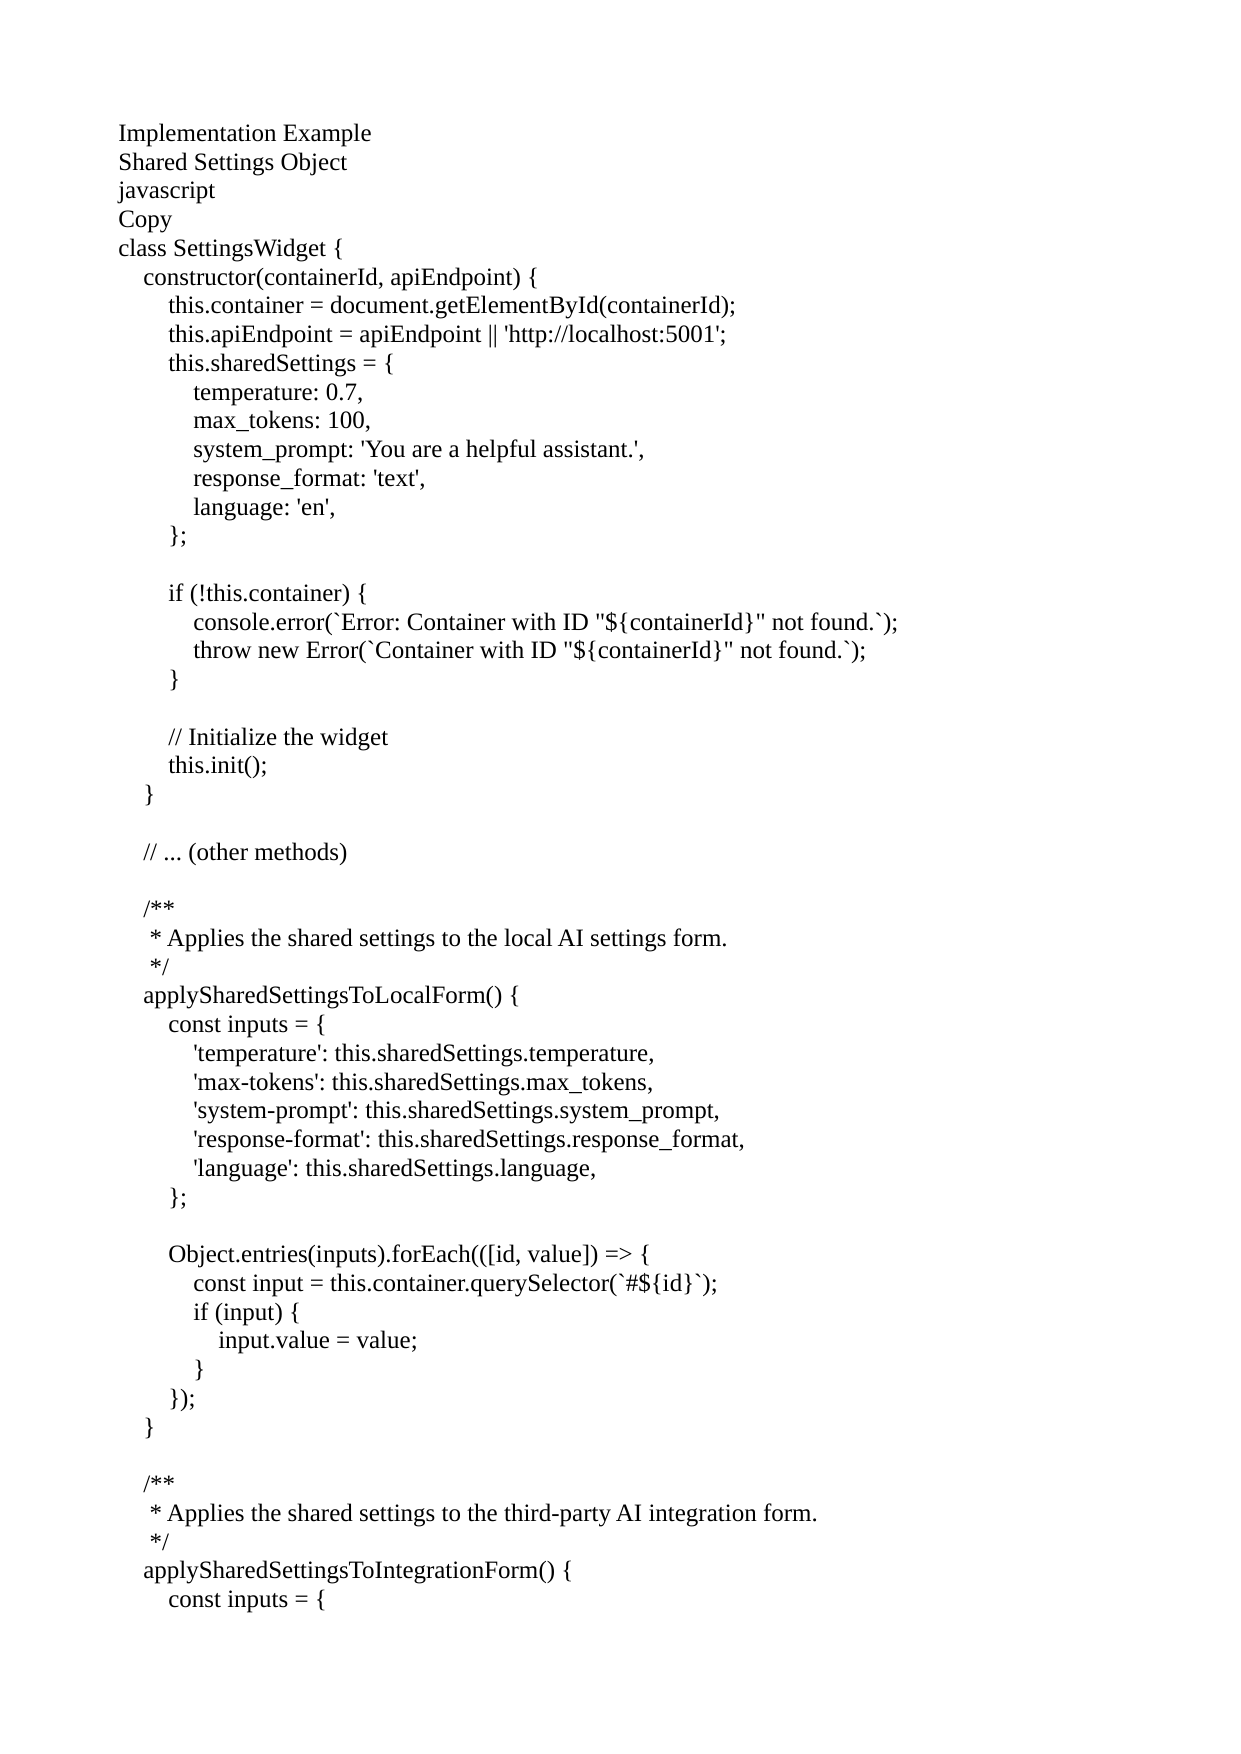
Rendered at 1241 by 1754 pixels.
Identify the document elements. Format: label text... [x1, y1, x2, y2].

text this.container = document.getElementById(containerId); [118, 291, 1122, 319]
text response_format: 'text', [118, 463, 1122, 492]
text 'system-prompt': this.sharedSettings.system_prompt, [118, 1096, 1122, 1124]
text */ [118, 952, 1122, 981]
text } [118, 779, 1122, 808]
text this.sharedSettings = { [118, 348, 1122, 377]
text }; [118, 521, 1122, 549]
text } [118, 1412, 1122, 1441]
text console.error(`Error: Container with ID "${containerId}" not found.`); [118, 607, 1122, 636]
text */ [118, 1527, 1122, 1556]
text } [118, 664, 1122, 693]
text }; [118, 1182, 1122, 1211]
text this.init(); [118, 751, 1122, 779]
text // ... (other methods) [118, 837, 1122, 866]
text 'max-tokens': this.sharedSettings.max_tokens, [118, 1067, 1122, 1096]
text * Applies the shared settings to the local AI settings form. [118, 923, 1122, 952]
text Implementation Example [118, 118, 1122, 147]
text } [118, 1354, 1122, 1383]
text Copy [118, 204, 1122, 233]
text Object.entries(inputs).forEach(([id, value]) => { [118, 1239, 1122, 1268]
text // Initialize the widget [118, 722, 1122, 751]
text max_tokens: 100, [118, 406, 1122, 434]
text * Applies the shared settings to the third-party AI integration form. [118, 1498, 1122, 1527]
text 'response-format': this.sharedSettings.response_format, [118, 1124, 1122, 1153]
text const inputs = { [118, 1009, 1122, 1038]
text Shared Settings Object [118, 147, 1122, 176]
text /** [118, 894, 1122, 923]
text 'temperature': this.sharedSettings.temperature, [118, 1038, 1122, 1067]
text 'language': this.sharedSettings.language, [118, 1153, 1122, 1182]
text language: 'en', [118, 492, 1122, 521]
text const inputs = { [118, 1584, 1122, 1613]
text const input = this.container.querySelector(`#${id}`); [118, 1268, 1122, 1297]
text class SettingsWidget { [118, 233, 1122, 262]
text applySharedSettingsToLocalForm() { [118, 981, 1122, 1009]
text temperature: 0.7, [118, 377, 1122, 406]
text this.apiEndpoint = apiEndpoint || 'http://localhost:5001'; [118, 319, 1122, 348]
text if (!this.container) { [118, 578, 1122, 607]
text }); [118, 1383, 1122, 1412]
text /** [118, 1469, 1122, 1498]
text throw new Error(`Container with ID "${containerId}" not found.`); [118, 636, 1122, 664]
text javascript [118, 176, 1122, 204]
text system_prompt: 'You are a helpful assistant.', [118, 434, 1122, 463]
text input.value = value; [118, 1326, 1122, 1354]
text applySharedSettingsToIntegrationForm() { [118, 1556, 1122, 1584]
text constructor(containerId, apiEndpoint) { [118, 262, 1122, 291]
text if (input) { [118, 1297, 1122, 1326]
